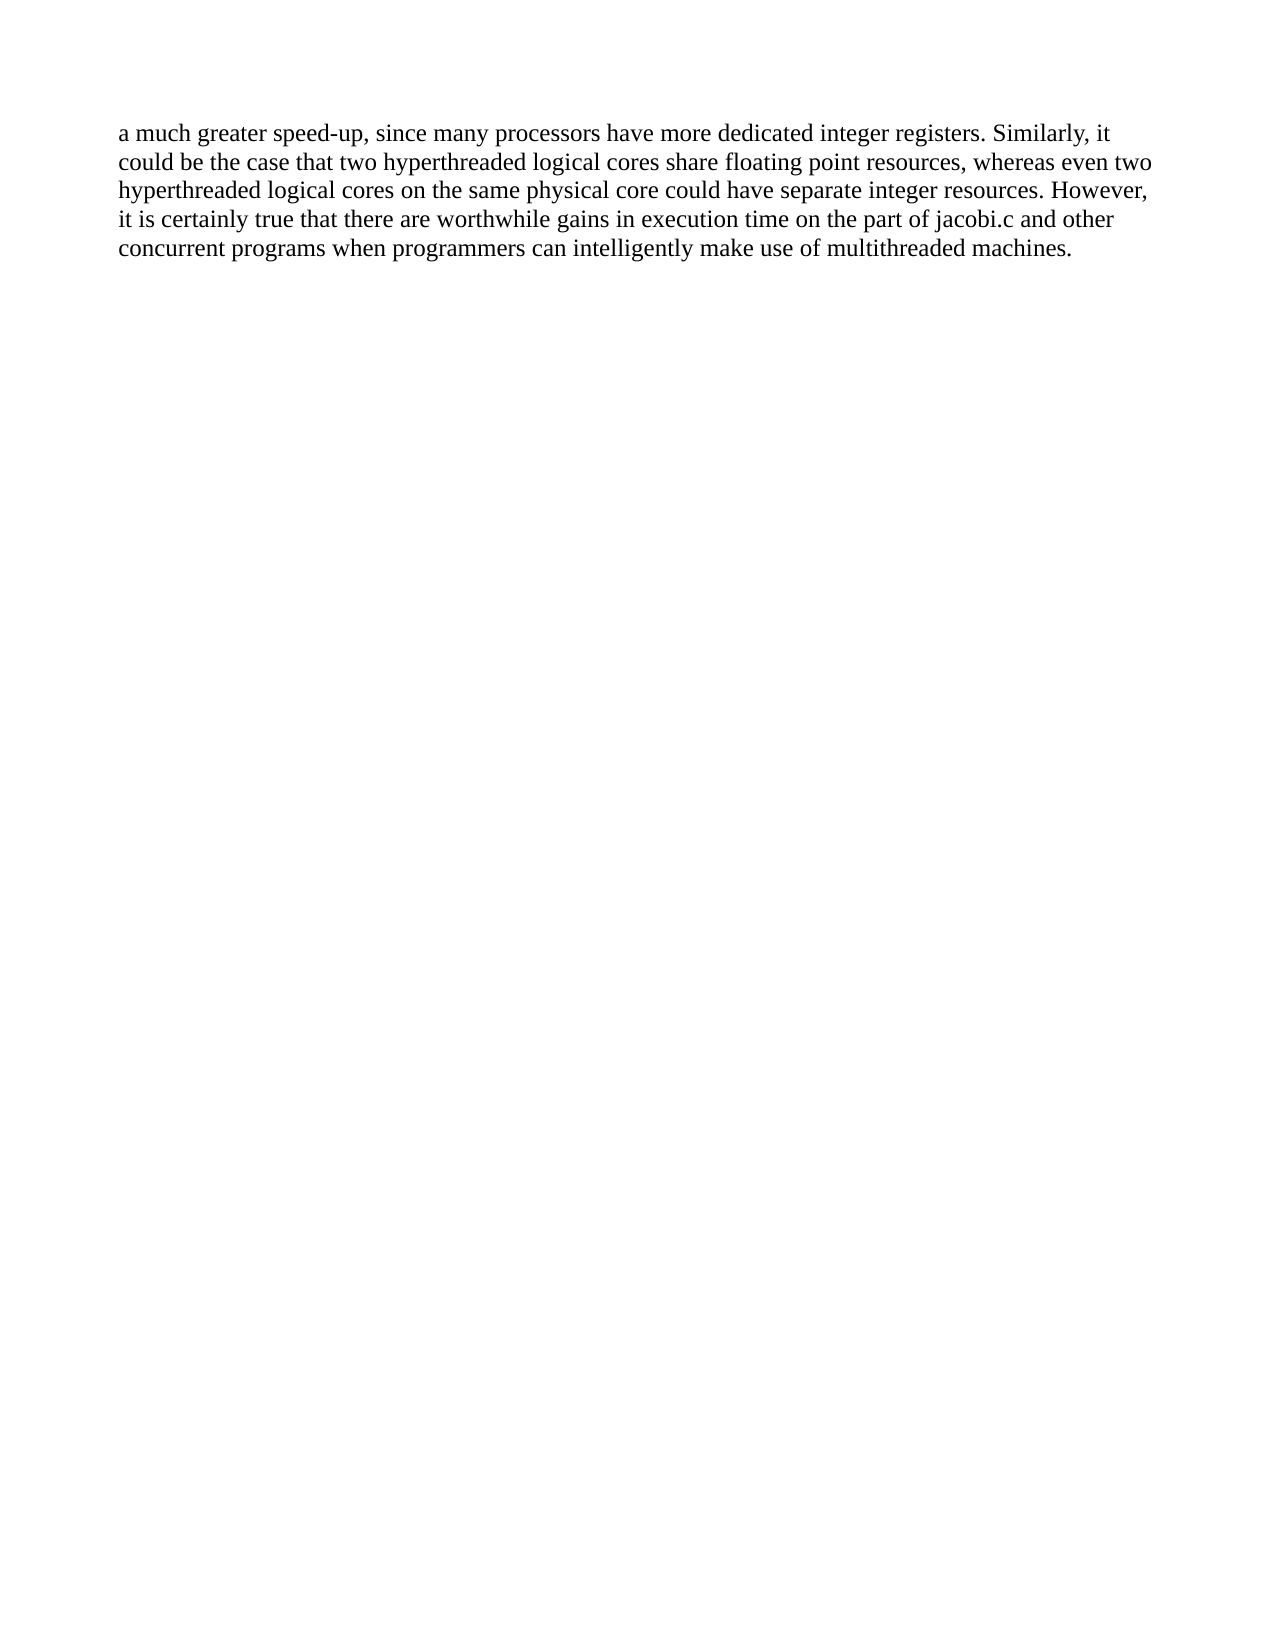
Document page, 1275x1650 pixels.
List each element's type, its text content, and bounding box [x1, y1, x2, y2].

text a much greater speed-up, since many processors have more dedicated integer registers. Similarly, it could be the case that two hyperthreaded logical cores share floating point resources, whereas even two hyperthreaded logical cores on the same physical core could have separate integer resources. However, it is certainly true that there are worthwhile gains in execution time on the part of jacobi.c and other concurrent programs when programmers can intelligently make use of multithreaded machines. [118, 118, 1157, 262]
